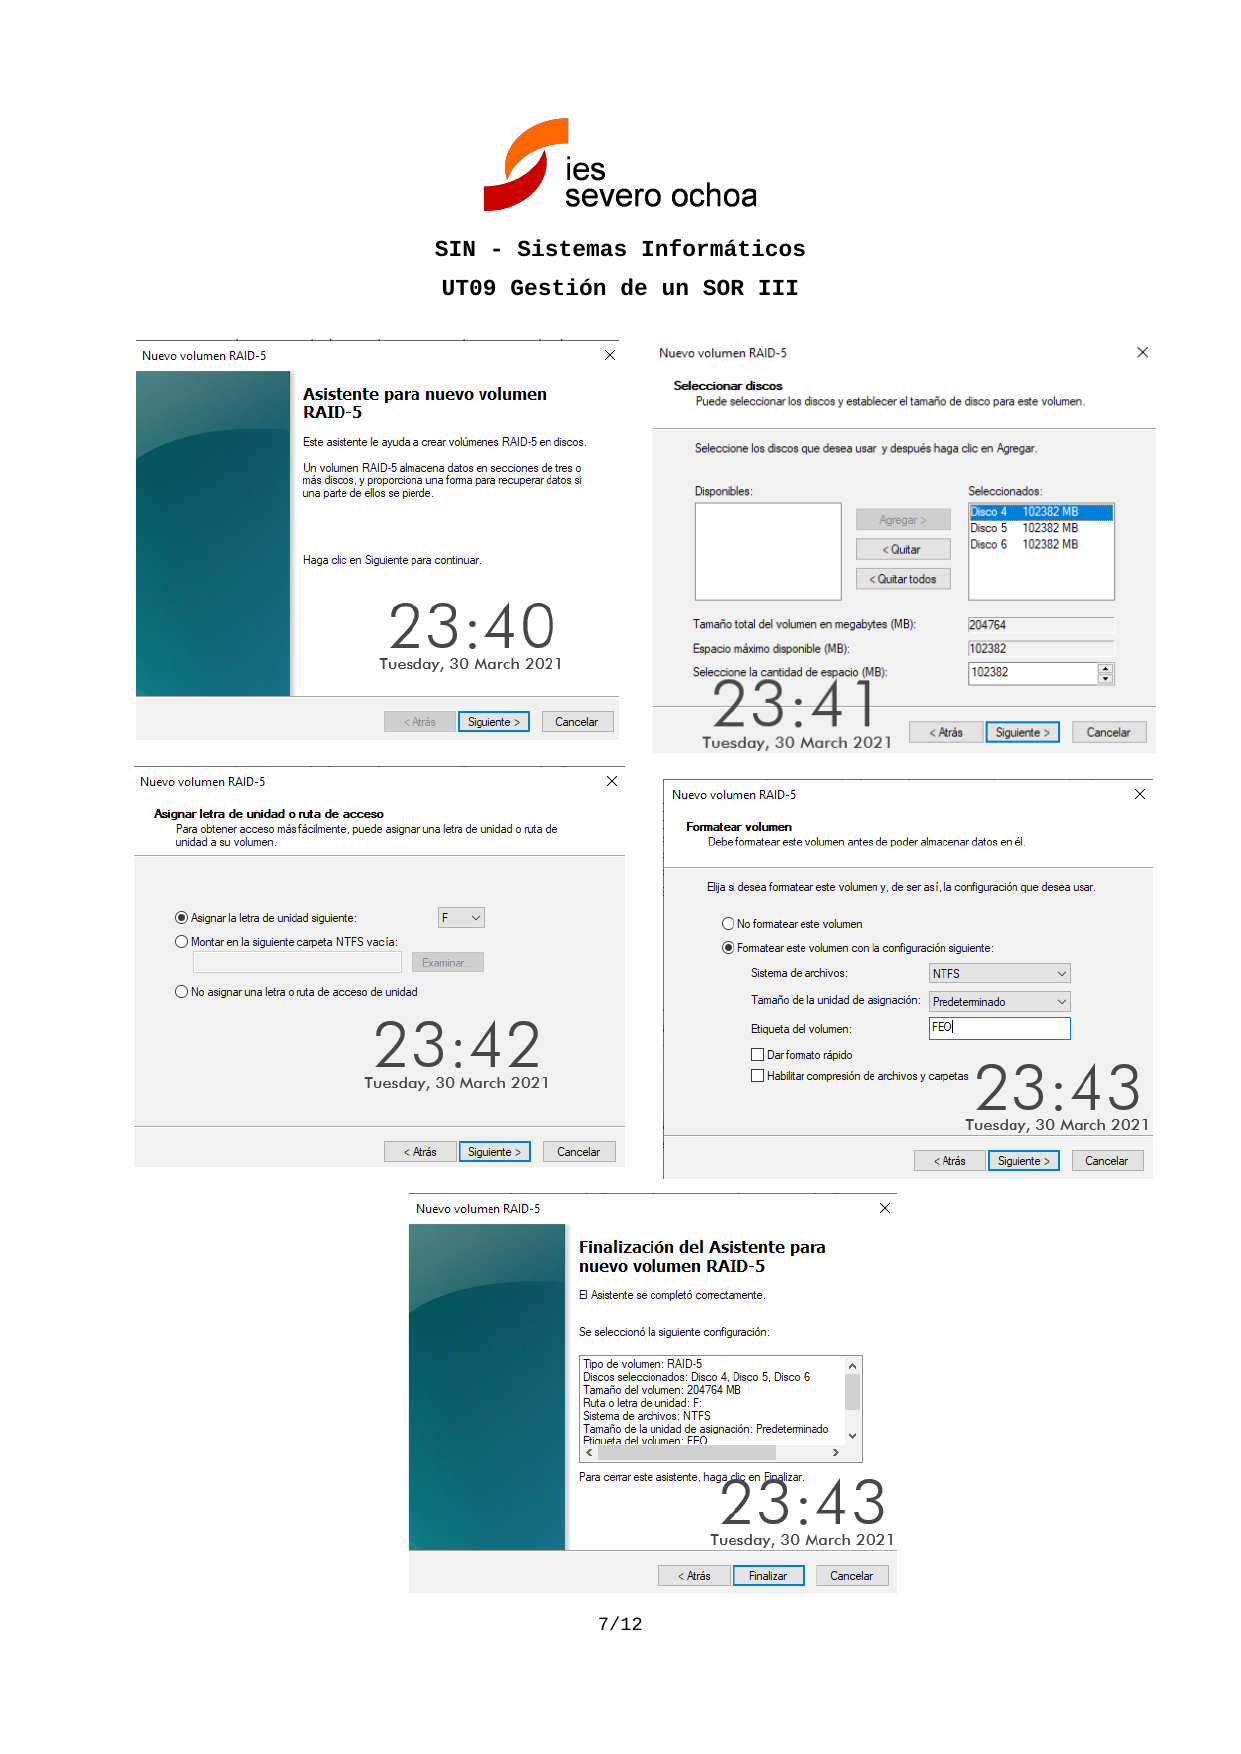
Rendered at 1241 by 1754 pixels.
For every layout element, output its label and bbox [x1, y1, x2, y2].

picture [483, 118, 757, 211]
picture [408, 1193, 898, 1594]
picture [652, 341, 1156, 754]
picture [663, 779, 1154, 1179]
picture [133, 766, 625, 1167]
picture [136, 339, 619, 740]
